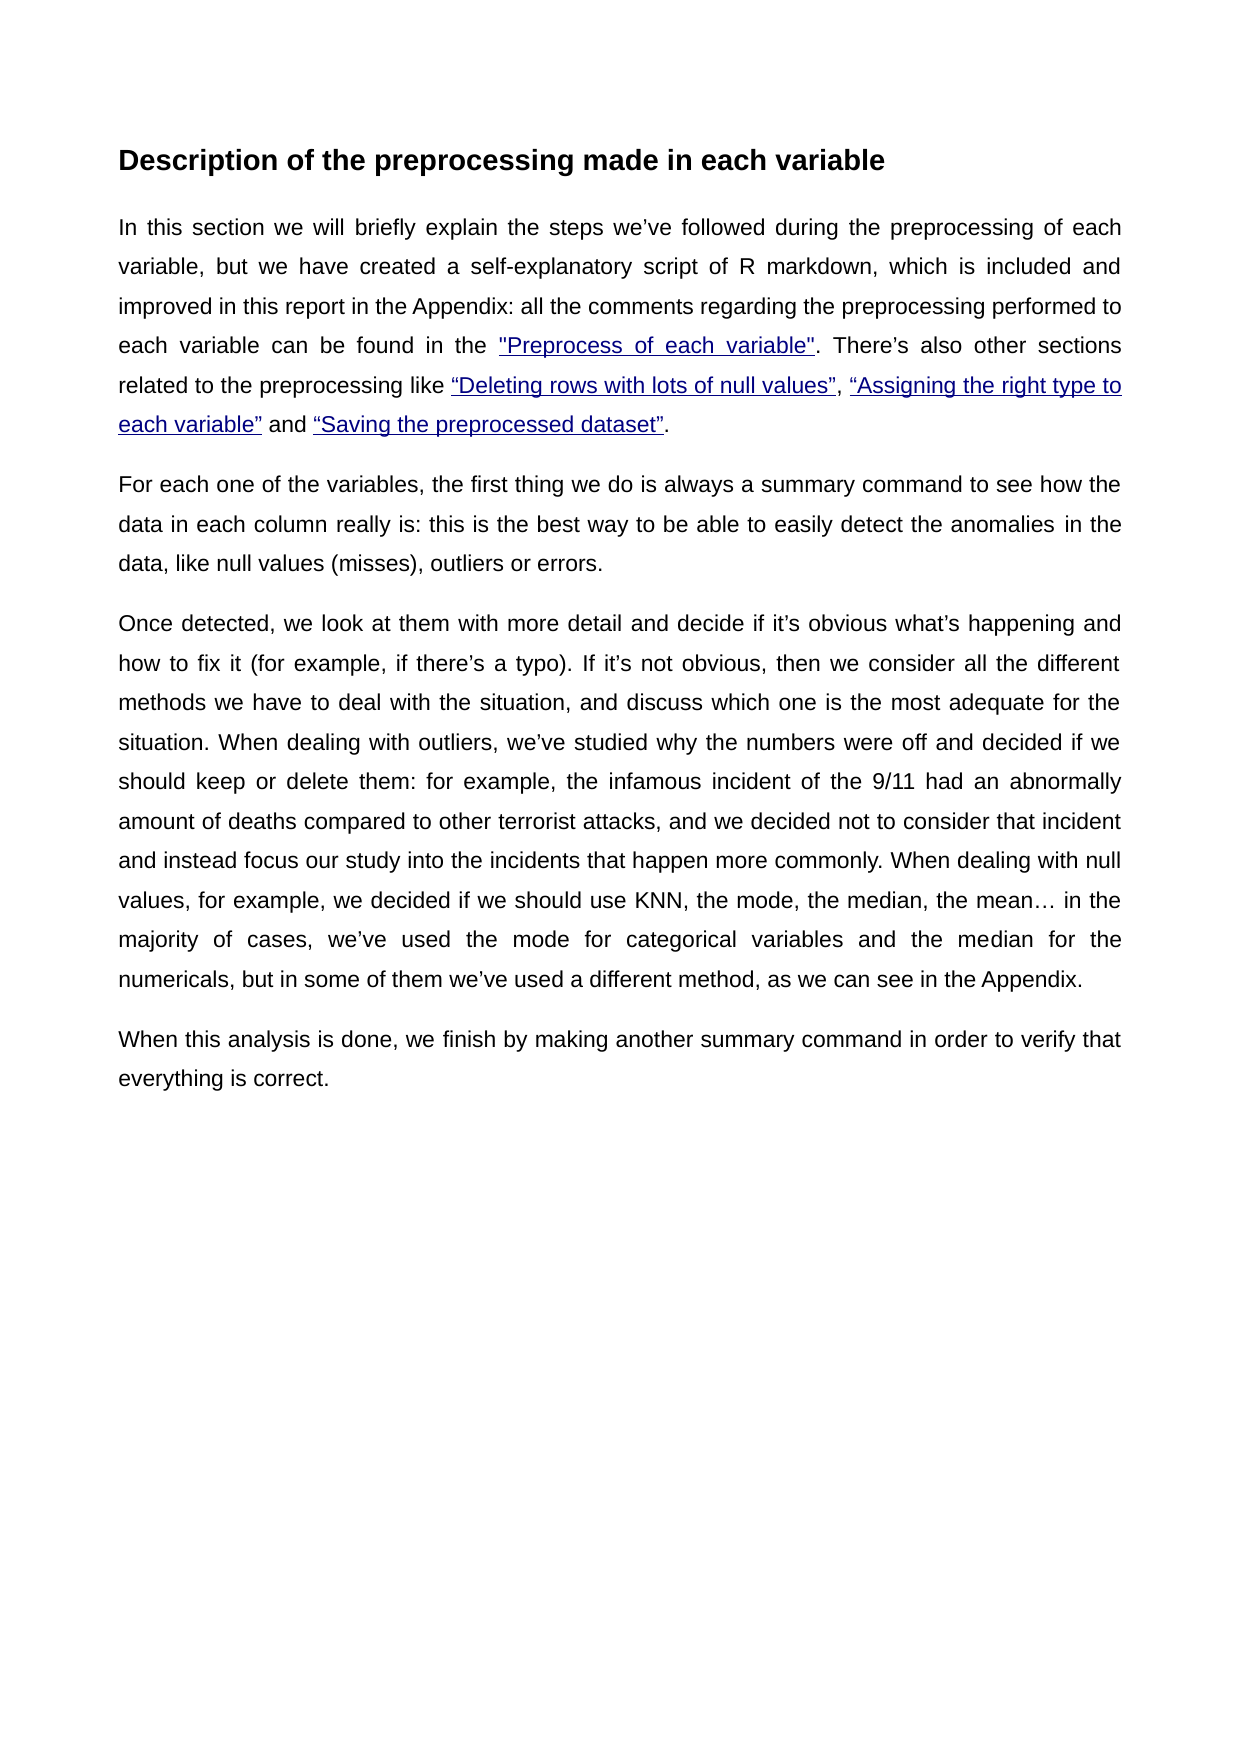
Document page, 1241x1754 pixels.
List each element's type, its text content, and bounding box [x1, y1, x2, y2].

text Once detected, we look at them with more detail and decide if it’s obvious what’s happening and how to fix it (for example, if there’s a typo). If it’s not obvious, then we consider all the different methods we have to deal with the situation, and discuss which one is the most adequate for the situation. When dealing with outliers, we’ve studied why the numbers were off and decided if we should keep or delete them: for example, the infamous incident of the 9/11 had an abnormally amount of deaths compared to other terrorist attacks, and we decided not to consider that incident and instead focus our study into the incidents that happen more commonly. When dealing with null values, for example, we decided if we should use KNN, the mode, the median, the mean… in the majority of cases, we’ve used the mode for categorical variables and the median for the numericals, but in some of them we’ve used a different method, as we can see in the Appendix. [118, 610, 1122, 992]
text In this section we will briefly explain the steps we’ve followed during the preprocessing of each variable, but we have created a self-explanatory script of R markdown, which is included and improved in this report in the Appendix: all the comments regarding the preprocessing performed to each variable can be found in the "Preprocess of each variable". There’s also other sections related to the preprocessing like “Deleting rows with lots of null values”, “Assigning the right type to each variable” and “Saving the preprocessed dataset”. [118, 214, 1122, 438]
text For each one of the variables, the first thing we do is always a summary command to see how the data in each column really is: this is the best way to be able to easily detect the anomalies in the data, like null values (misses), outliers or errors. [118, 471, 1122, 577]
text When this analysis is done, we finish by making another summary command in order to verify that everything is correct. [118, 1026, 1122, 1092]
subtitle Description of the preprocessing made in each variable [118, 143, 1122, 176]
